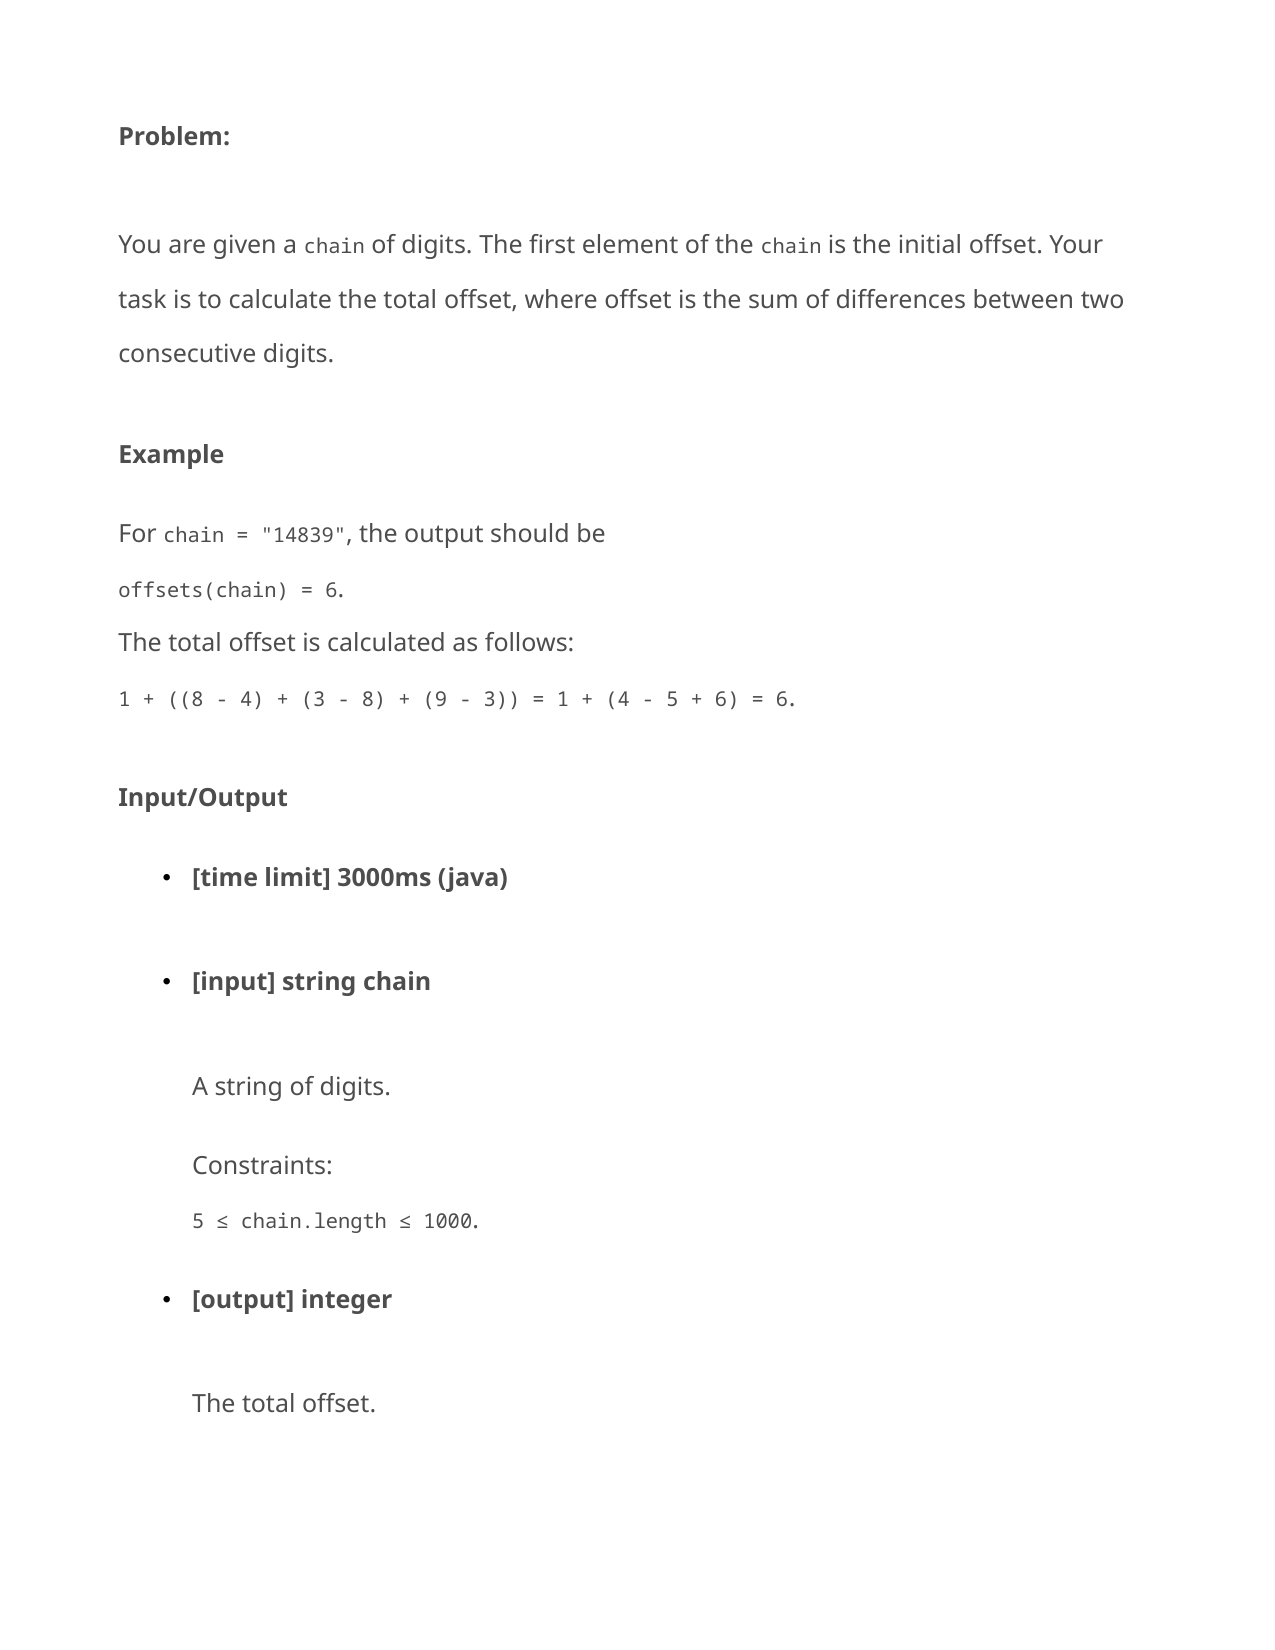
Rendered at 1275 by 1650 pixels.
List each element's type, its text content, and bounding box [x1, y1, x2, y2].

list Constraints: 5 ≤ chain.length ≤ 1000. [162, 1148, 1157, 1236]
text Example [118, 436, 1157, 471]
text Problem: [118, 118, 1157, 152]
text Input/Output [118, 780, 1157, 814]
list [time limit] 3000ms (java) [162, 859, 1157, 893]
text For chain = "14839", the output should be offsets(chain) = 6. [118, 516, 1157, 604]
text You are given a chain of digits. The first element of the chain is the initial offset. Your task is to calculate the total offset, where offset is the sum of differences between two consecutive digits. [118, 227, 1157, 370]
text The total offset is calculated as follows: 1 + ((8 - 4) + (3 - 8) + (9 - 3)) = 1 + (4 - 5 + 6) = 6. [118, 625, 1157, 713]
list [input] string chain [162, 964, 1157, 998]
list The total offset. [162, 1386, 1157, 1420]
list A string of digits. [162, 1068, 1157, 1102]
list [output] integer [162, 1282, 1157, 1316]
